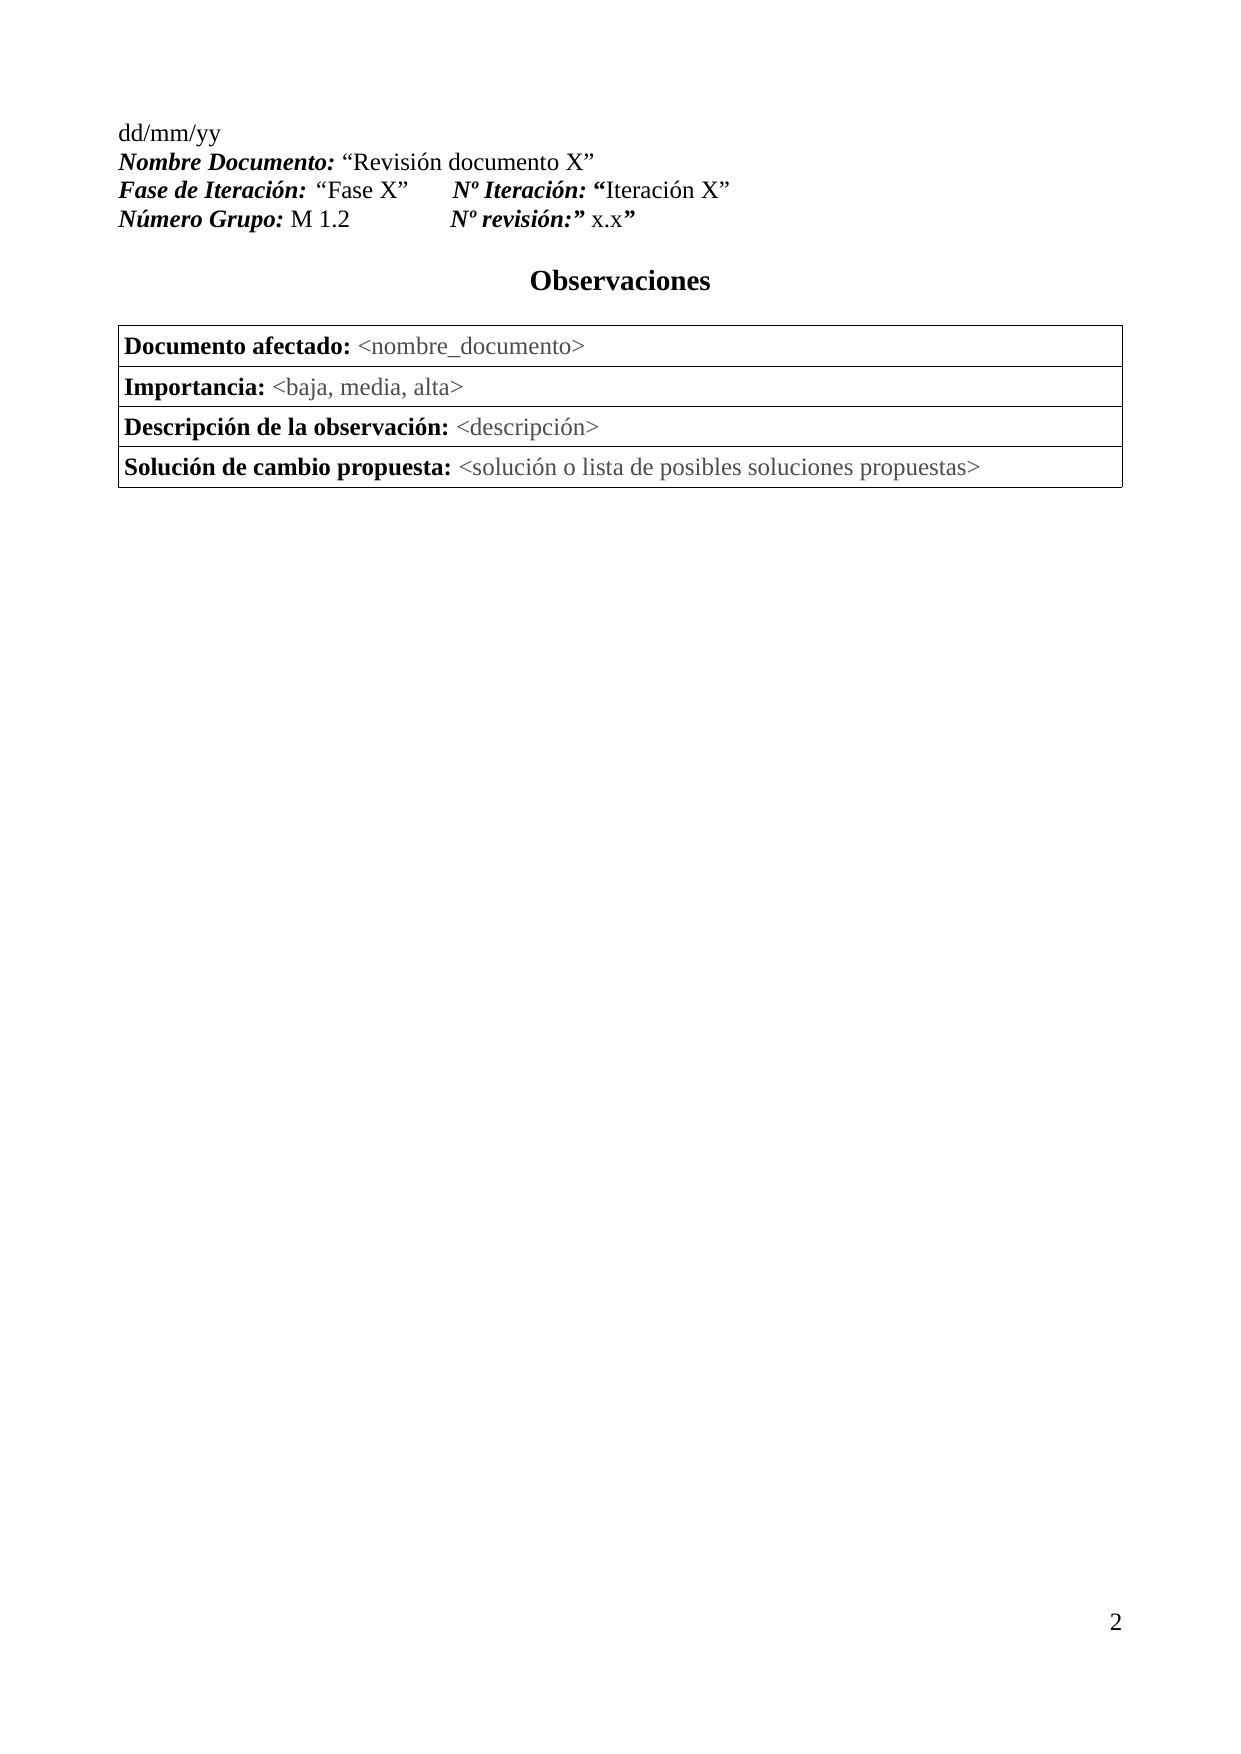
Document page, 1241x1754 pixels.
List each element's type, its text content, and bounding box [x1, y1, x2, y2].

table_cell Descripción de la observación: <descripción> [119, 407, 1122, 446]
table_cell Solución de cambio propuesta: <solución o lista de posibles soluciones propuestas> [119, 447, 1122, 487]
table_header Documento afectado: <nombre_documento> [119, 326, 1122, 366]
table_cell Importancia: <baja, media, alta> [119, 367, 1122, 406]
text Observaciones [118, 263, 1122, 296]
